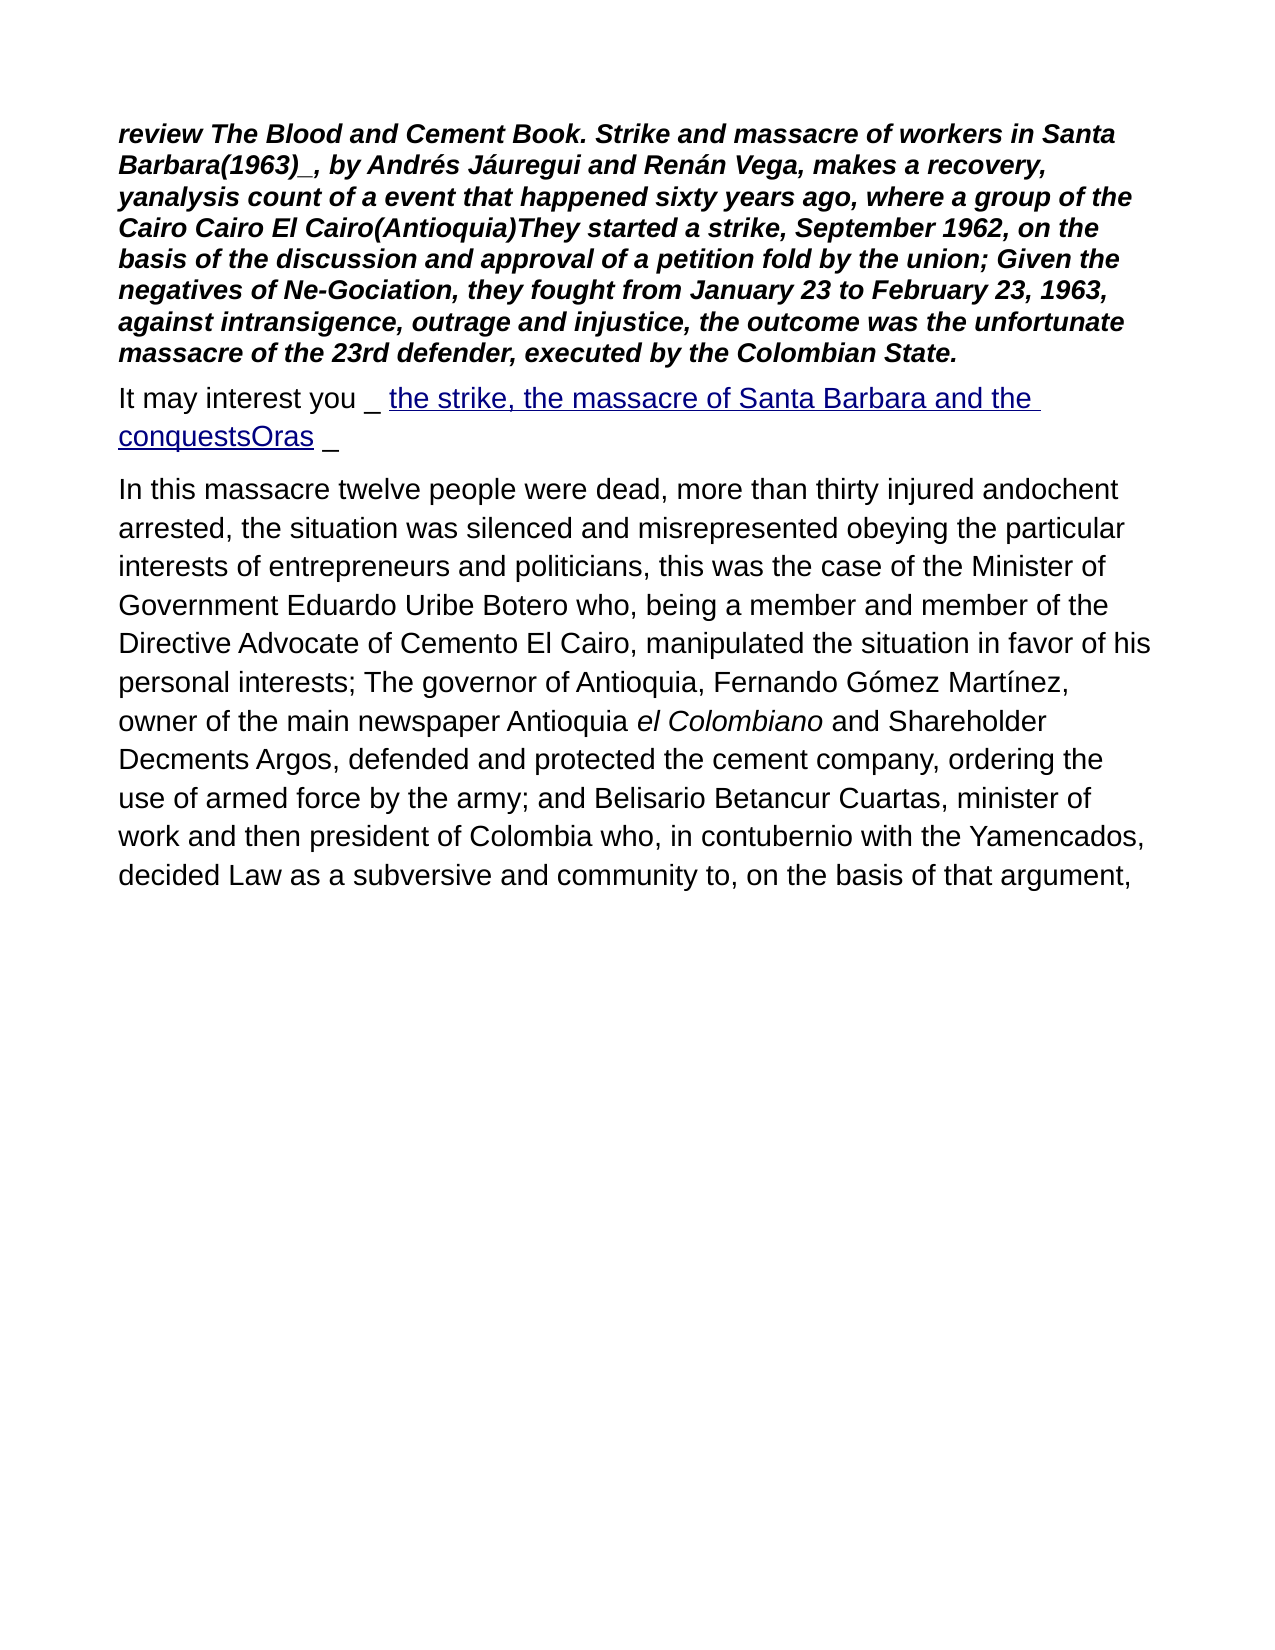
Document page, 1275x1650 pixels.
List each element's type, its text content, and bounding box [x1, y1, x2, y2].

text In this massacre twelve people were dead, more than thirty injured andochent arrested, the situation was silenced and misrepresented obeying the particular interests of entrepreneurs and politicians, this was the case of the Minister of Government Eduardo Uribe Botero who, being a member and member of the Directive Advocate of Cemento El Cairo, manipulated the situation in favor of his personal interests; The governor of Antioquia, Fernando Gómez Martínez, owner of the main newspaper Antioquia el Colombiano and Shareholder Decments Argos, defended and protected the cement company, ordering the use of armed force by the army; and Belisario Betancur Cuartas, minister of work and then president of Colombia who, in contubernio with the Yamencados, decided Law as a subversive and community to, on the basis of that argument, [118, 472, 1157, 891]
text It may interest you _ the strike, the massacre of Santa Barbara and the conquestsOras _ [118, 381, 1157, 453]
subtitle review The Blood and Cement Book. Strike and massacre of workers in Santa Barbara(1963)_, by Andrés Jáuregui and Renán Vega, makes a recovery, yanalysis count of a event that happened sixty years ago, where a group of the Cairo Cairo El Cairo(Antioquia)They started a strike, September 1962, on the basis of the discussion and approval of a petition fold by the union; Given the negatives of Ne-Gociation, they fought from January 23 to February 23, 1963, against intransigence, outrage and injustice, the outcome was the unfortunate massacre of the 23rd defender, executed by the Colombian State. [118, 118, 1157, 368]
